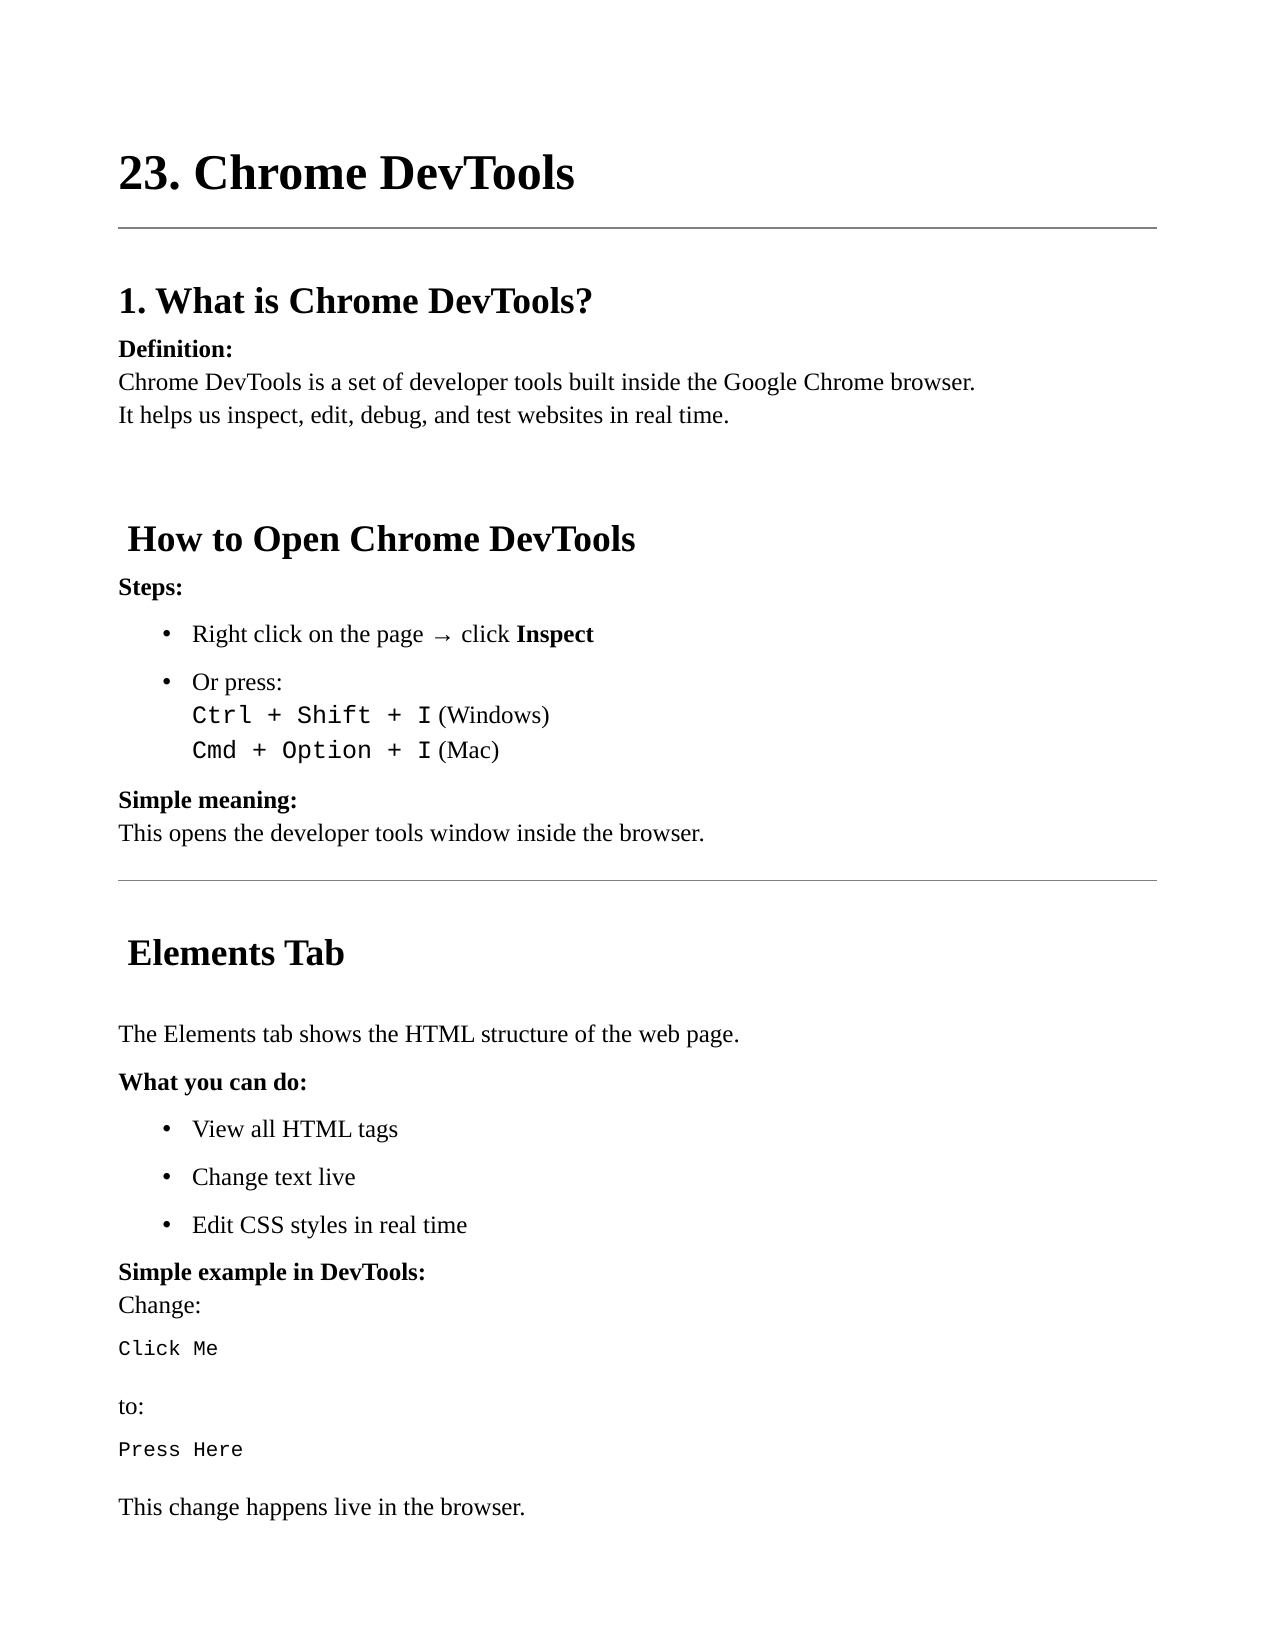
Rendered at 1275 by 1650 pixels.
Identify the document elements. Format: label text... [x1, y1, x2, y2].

text Steps: [118, 572, 1157, 600]
list Right click on the page → click Inspect [162, 619, 1157, 648]
list Or press: Ctrl + Shift + I (Windows) Cmd + Option + I (Mac) [162, 667, 1157, 766]
text Definition: Chrome DevTools is a set of developer tools built inside the Google Chrome browser. It helps us inspect, edit, debug, and test websites in real time. [118, 334, 1157, 429]
subtitle Elements Tab [118, 931, 1157, 974]
subtitle 1. What is Chrome DevTools? [118, 278, 1157, 321]
list Change text live [162, 1162, 1157, 1191]
list View all HTML tags [162, 1114, 1157, 1143]
list Edit CSS styles in real time [162, 1210, 1157, 1238]
text This change happens live in the browser. [118, 1492, 1157, 1521]
text Simple meaning: This opens the developer tools window inside the browser. [118, 785, 1157, 847]
text What you can do: [118, 1067, 1157, 1096]
subtitle 23. Chrome DevTools [118, 143, 1157, 201]
text Press Here [118, 1439, 1157, 1462]
text Click Me [118, 1338, 1157, 1362]
text Simple example in DevTools: Change: [118, 1257, 1157, 1319]
text The Elements tab shows the HTML structure of the web page. [118, 986, 1157, 1048]
subtitle How to Open Chrome DevTools [118, 516, 1157, 559]
text to: [118, 1391, 1157, 1420]
